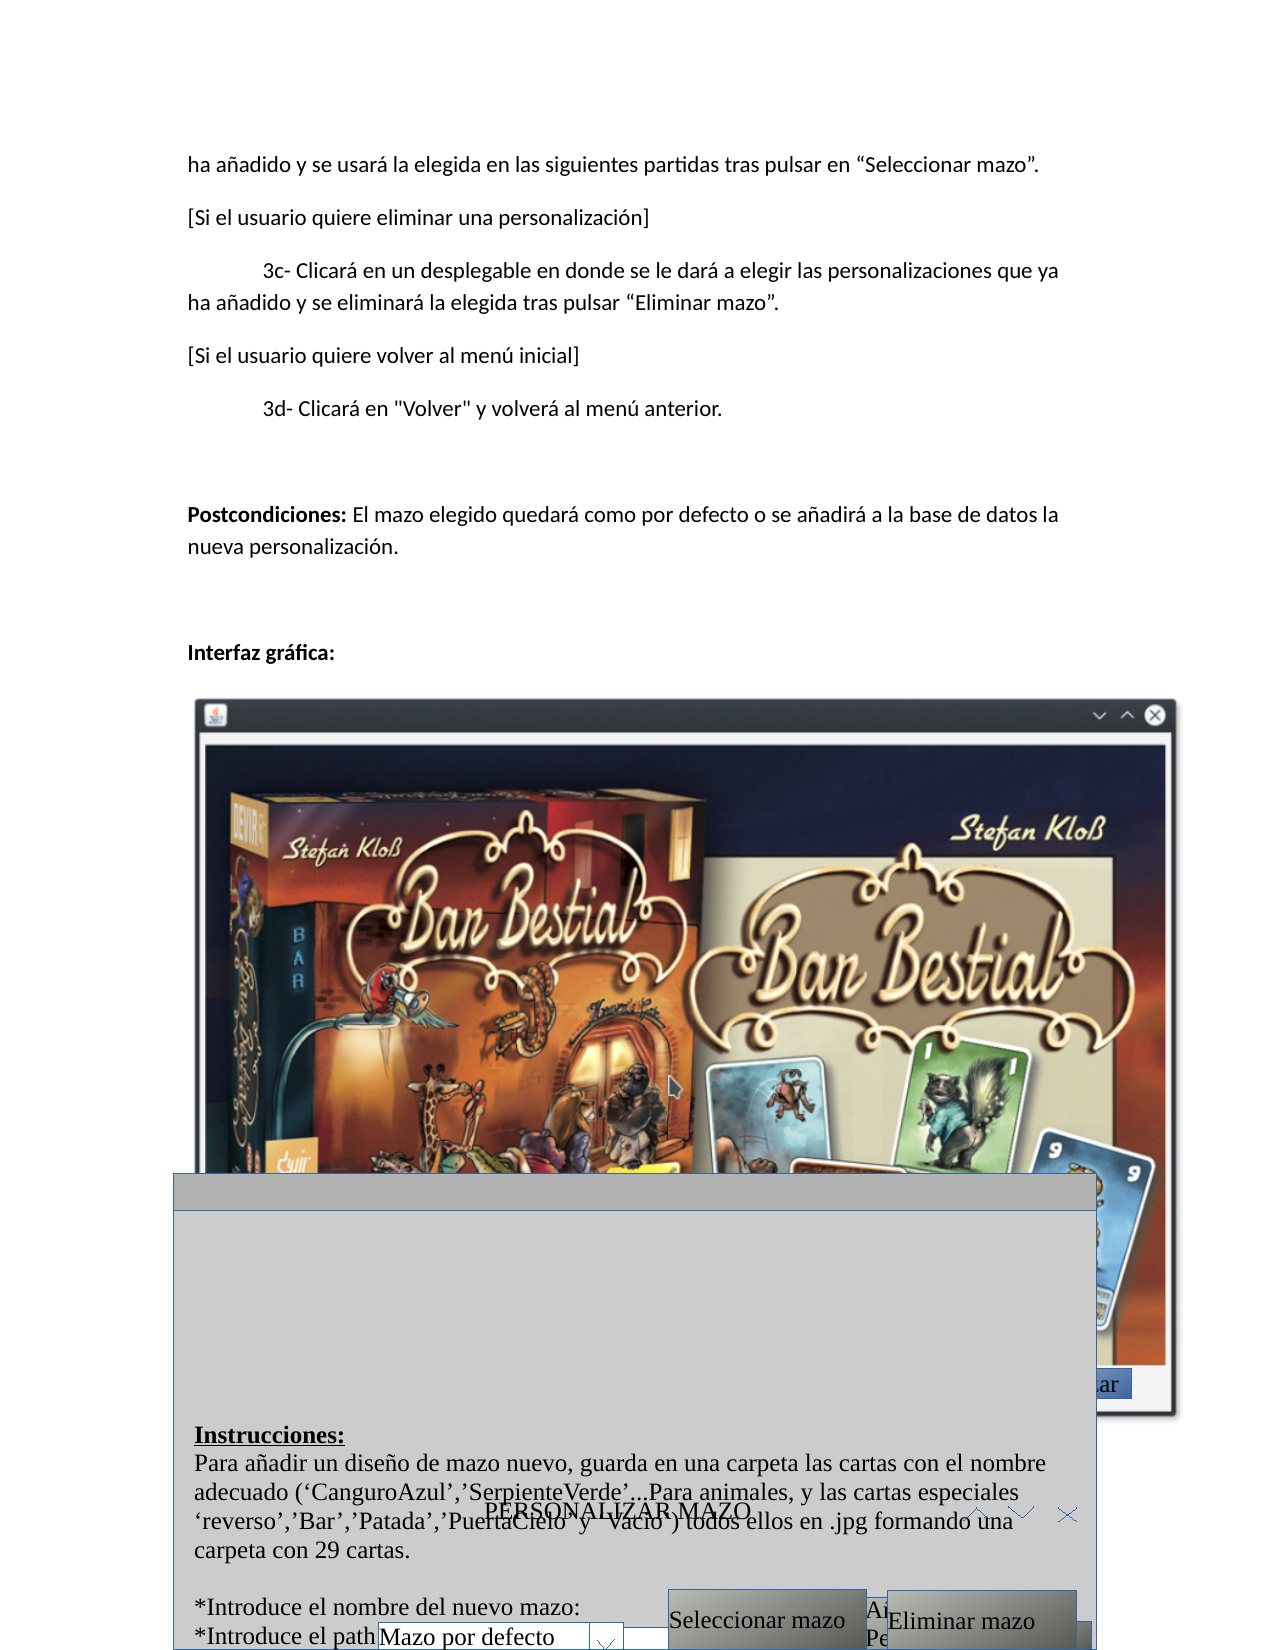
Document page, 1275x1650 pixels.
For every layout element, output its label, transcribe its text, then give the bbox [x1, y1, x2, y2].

text [Si el usuario quiere eliminar una personalización] [187, 203, 1087, 231]
text Interfaz gráfica: [187, 638, 1087, 667]
text Postcondiciones: El mazo elegido quedará como por defecto o se añadirá a la base de datos la nueva personalización. [187, 500, 1087, 561]
text [Si el usuario quiere volver al menú inicial] [187, 341, 1087, 369]
text 3c- Clicará en un desplegable en donde se le dará a elegir las personalizaciones que ya ha añadido y se eliminará la elegida tras pulsar “Eliminar mazo”. [187, 256, 1087, 316]
text ha añadido y se usará la elegida en las siguientes partidas tras pulsar en “Seleccionar mazo”. [187, 150, 1087, 178]
text 3d- Clicará en "Volver" y volverá al menú anterior. [187, 394, 1087, 422]
